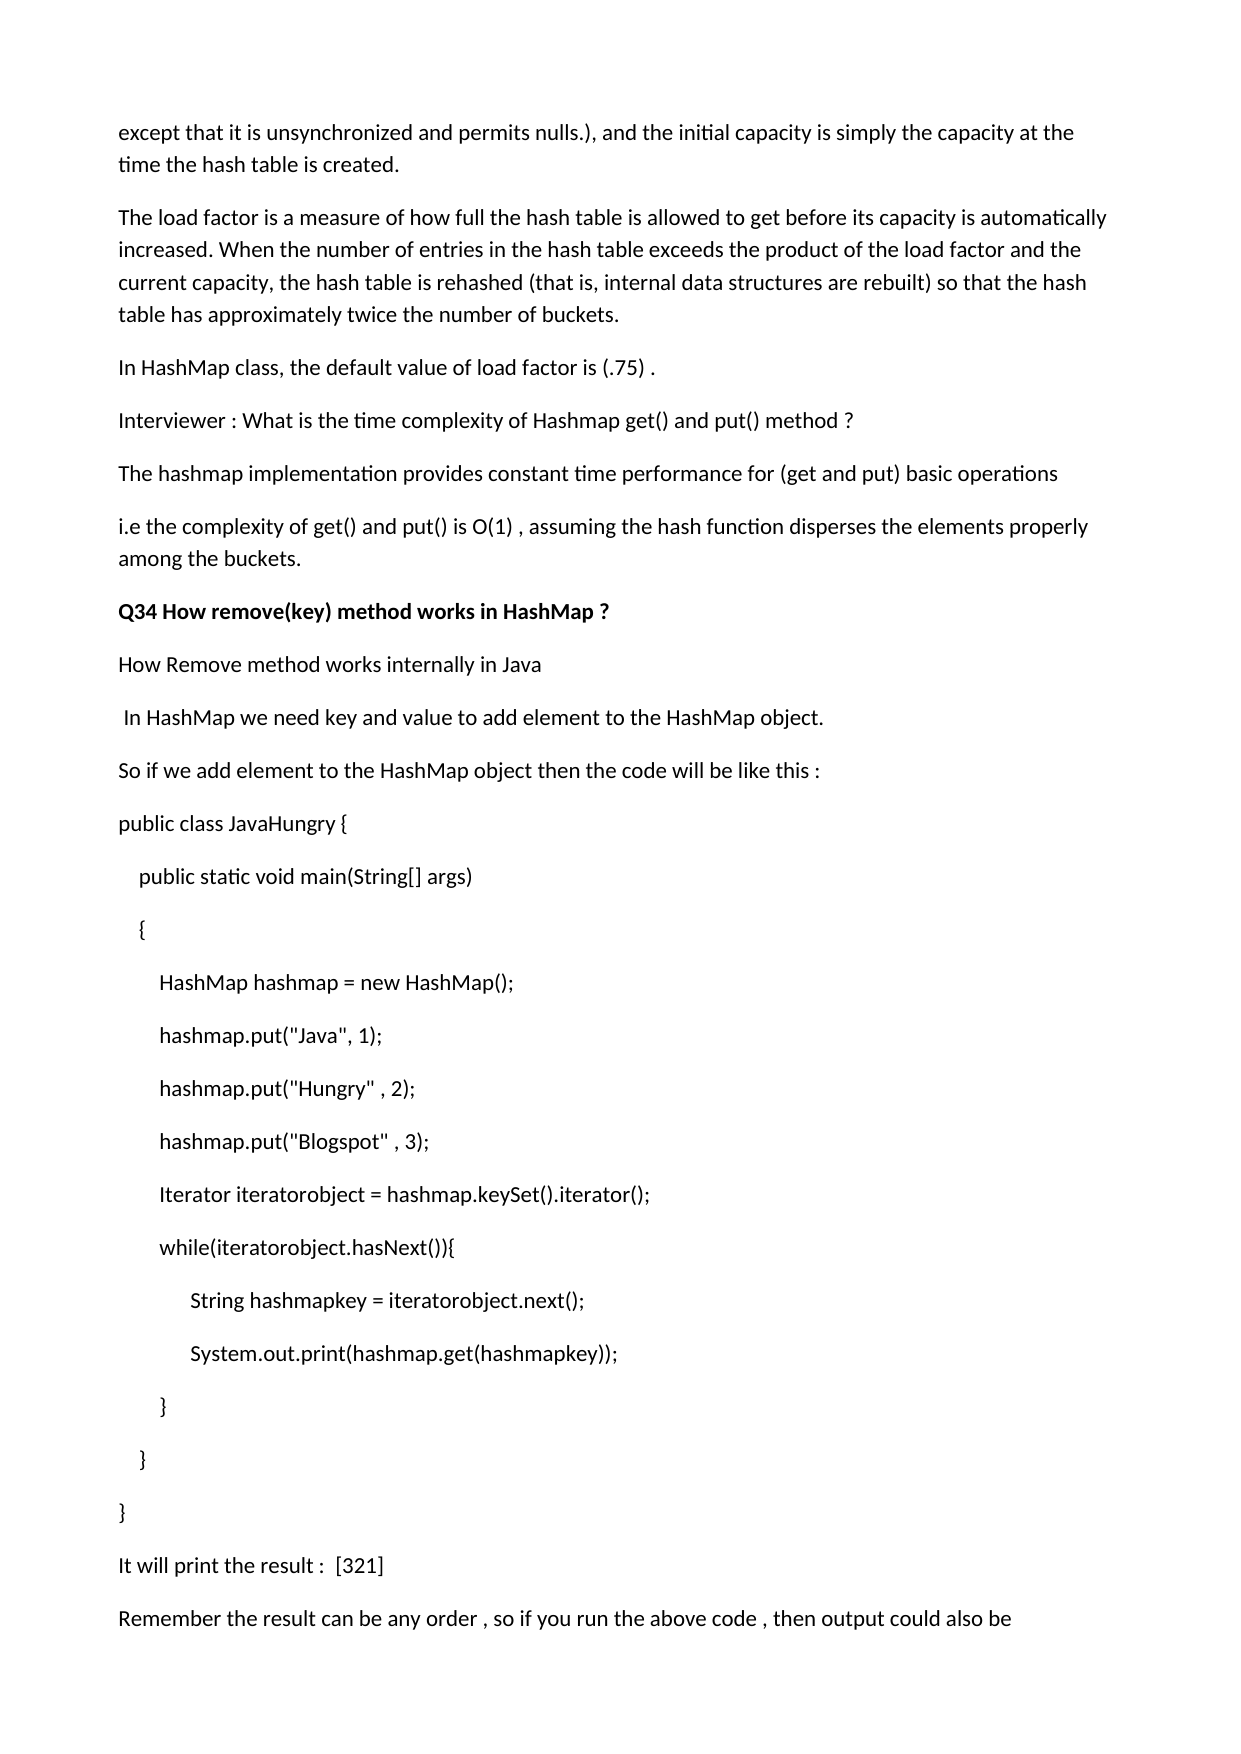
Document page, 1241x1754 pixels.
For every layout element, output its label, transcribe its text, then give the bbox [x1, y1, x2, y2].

text public static void main(String[] args) [118, 862, 1122, 890]
text So if we add element to the HashMap object then the code will be like this : [118, 756, 1122, 784]
text Interviewer : What is the time complexity of Hashmap get() and put() method ? [118, 406, 1122, 434]
text The load factor is a measure of how full the hash table is allowed to get before its capacity is automatically increased. When the number of entries in the hash table exceeds the product of the load factor and the current capacity, the hash table is rehashed (that is, internal data structures are rebuilt) so that the hash table has approximately twice the number of buckets. [118, 203, 1122, 328]
text HashMap hashmap = new HashMap(); [118, 968, 1122, 996]
text while(iteratorobject.hasNext()){ [118, 1233, 1122, 1261]
text } [118, 1392, 1122, 1421]
text Q34 How remove(key) method works in HashMap ? [118, 597, 1122, 625]
text Remember the result can be any order , so if you run the above code , then output could also be [118, 1604, 1122, 1633]
text public class JavaHungry { [118, 809, 1122, 837]
text The hashmap implementation provides constant time performance for (get and put) basic operations [118, 459, 1122, 487]
text It will print the result : [321] [118, 1552, 1122, 1579]
text Iterator iteratorobject = hashmap.keySet().iterator(); [118, 1180, 1122, 1208]
text System.out.print(hashmap.get(hashmapkey)); [118, 1339, 1122, 1367]
text } [118, 1498, 1122, 1527]
text hashmap.put("Java", 1); [118, 1021, 1122, 1049]
text { [118, 915, 1122, 943]
text except that it is unsynchronized and permits nulls.), and the initial capacity is simply the capacity at the time the hash table is created. [118, 118, 1122, 178]
text i.e the complexity of get() and put() is O(1) , assuming the hash function disperses the elements properly among the buckets. [118, 512, 1122, 572]
text In HashMap we need key and value to add element to the HashMap object. [118, 703, 1122, 731]
text String hashmapkey = iteratorobject.next(); [118, 1286, 1122, 1314]
text hashmap.put("Hungry" , 2); [118, 1074, 1122, 1102]
text How Remove method works internally in Java [118, 650, 1122, 678]
text In HashMap class, the default value of load factor is (.75) . [118, 353, 1122, 381]
text } [118, 1446, 1122, 1473]
text hashmap.put("Blogspot" , 3); [118, 1127, 1122, 1155]
